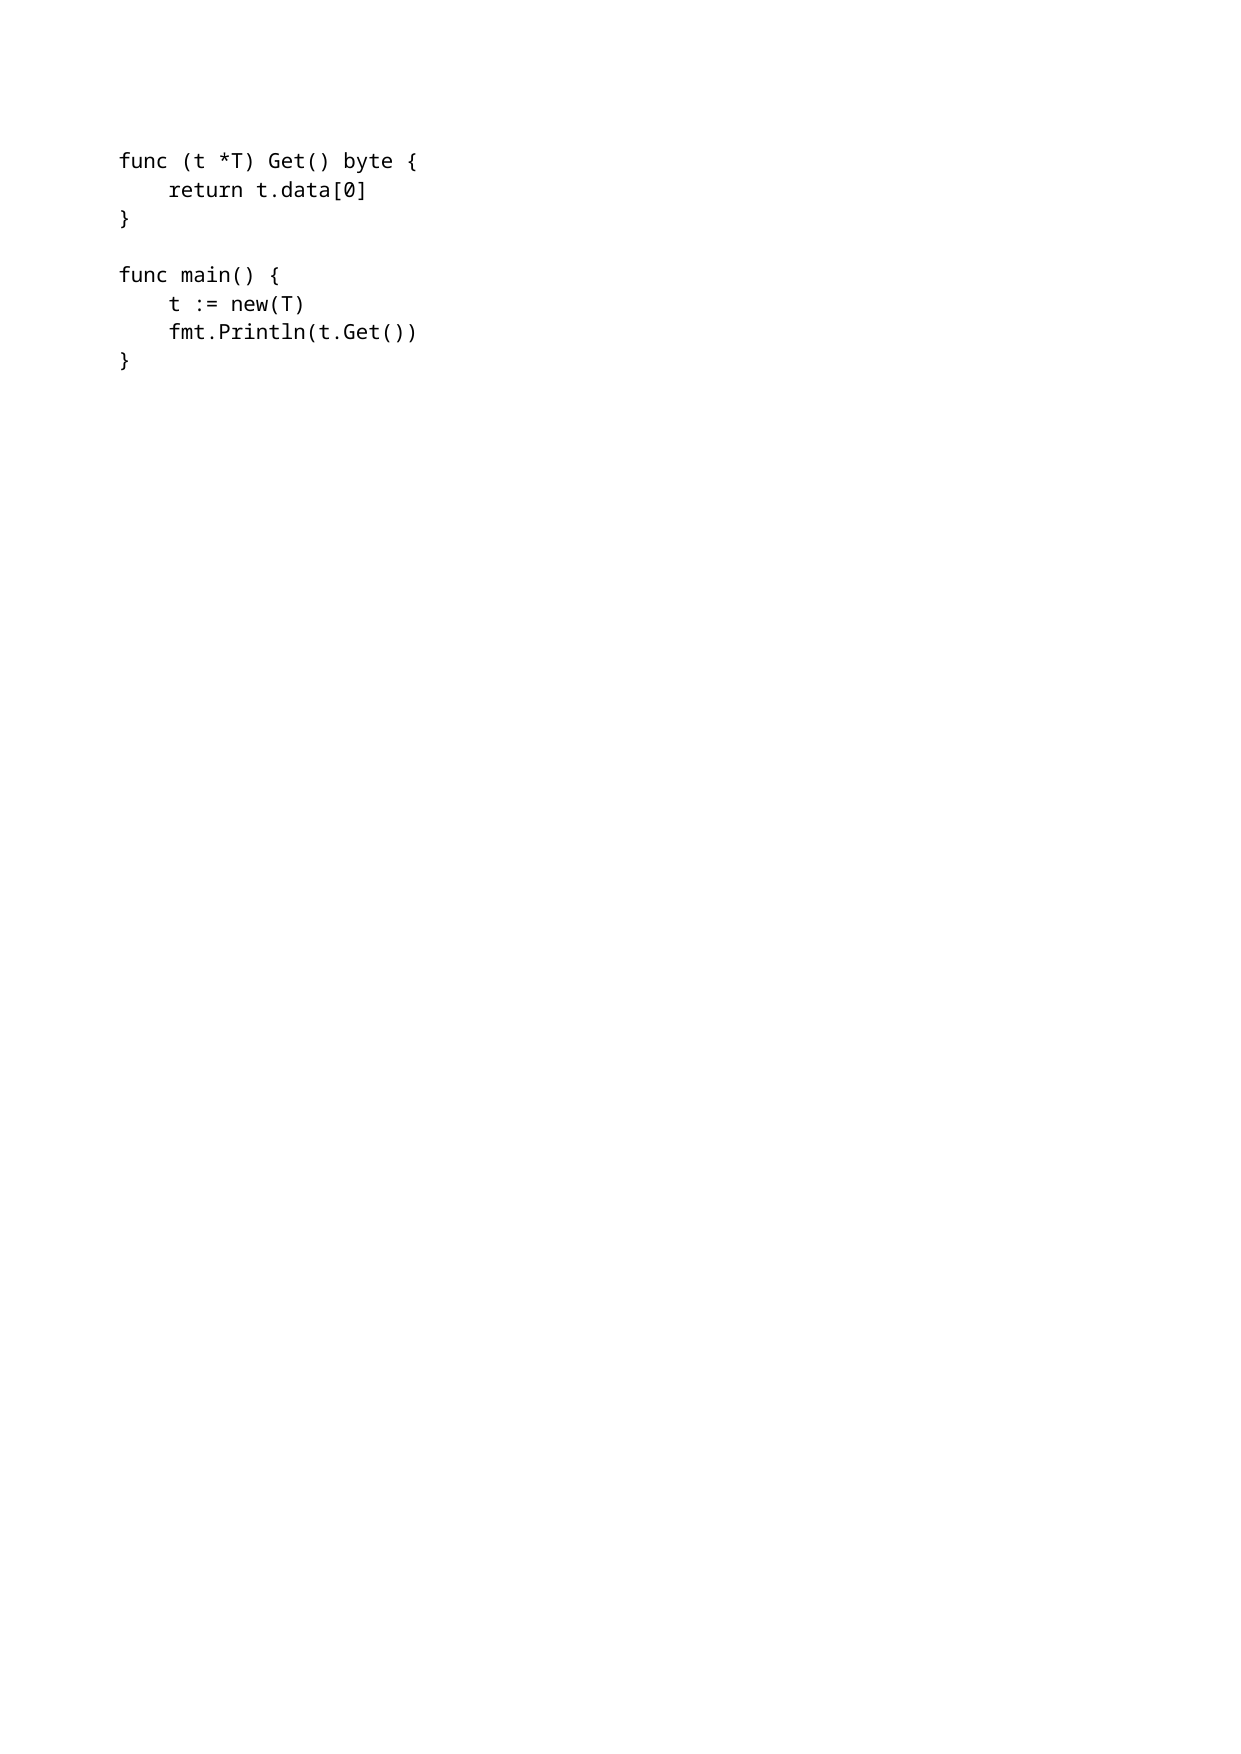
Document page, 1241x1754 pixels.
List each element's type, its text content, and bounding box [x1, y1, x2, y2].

text } [118, 203, 1122, 232]
text fmt.Println(t.Get()) [118, 317, 1122, 346]
text func (t *T) Get() byte { [118, 147, 1122, 175]
text func main() { [118, 260, 1122, 289]
text t := new(T) [118, 289, 1122, 317]
text return t.data[0] [118, 175, 1122, 203]
text } [118, 346, 1122, 374]
